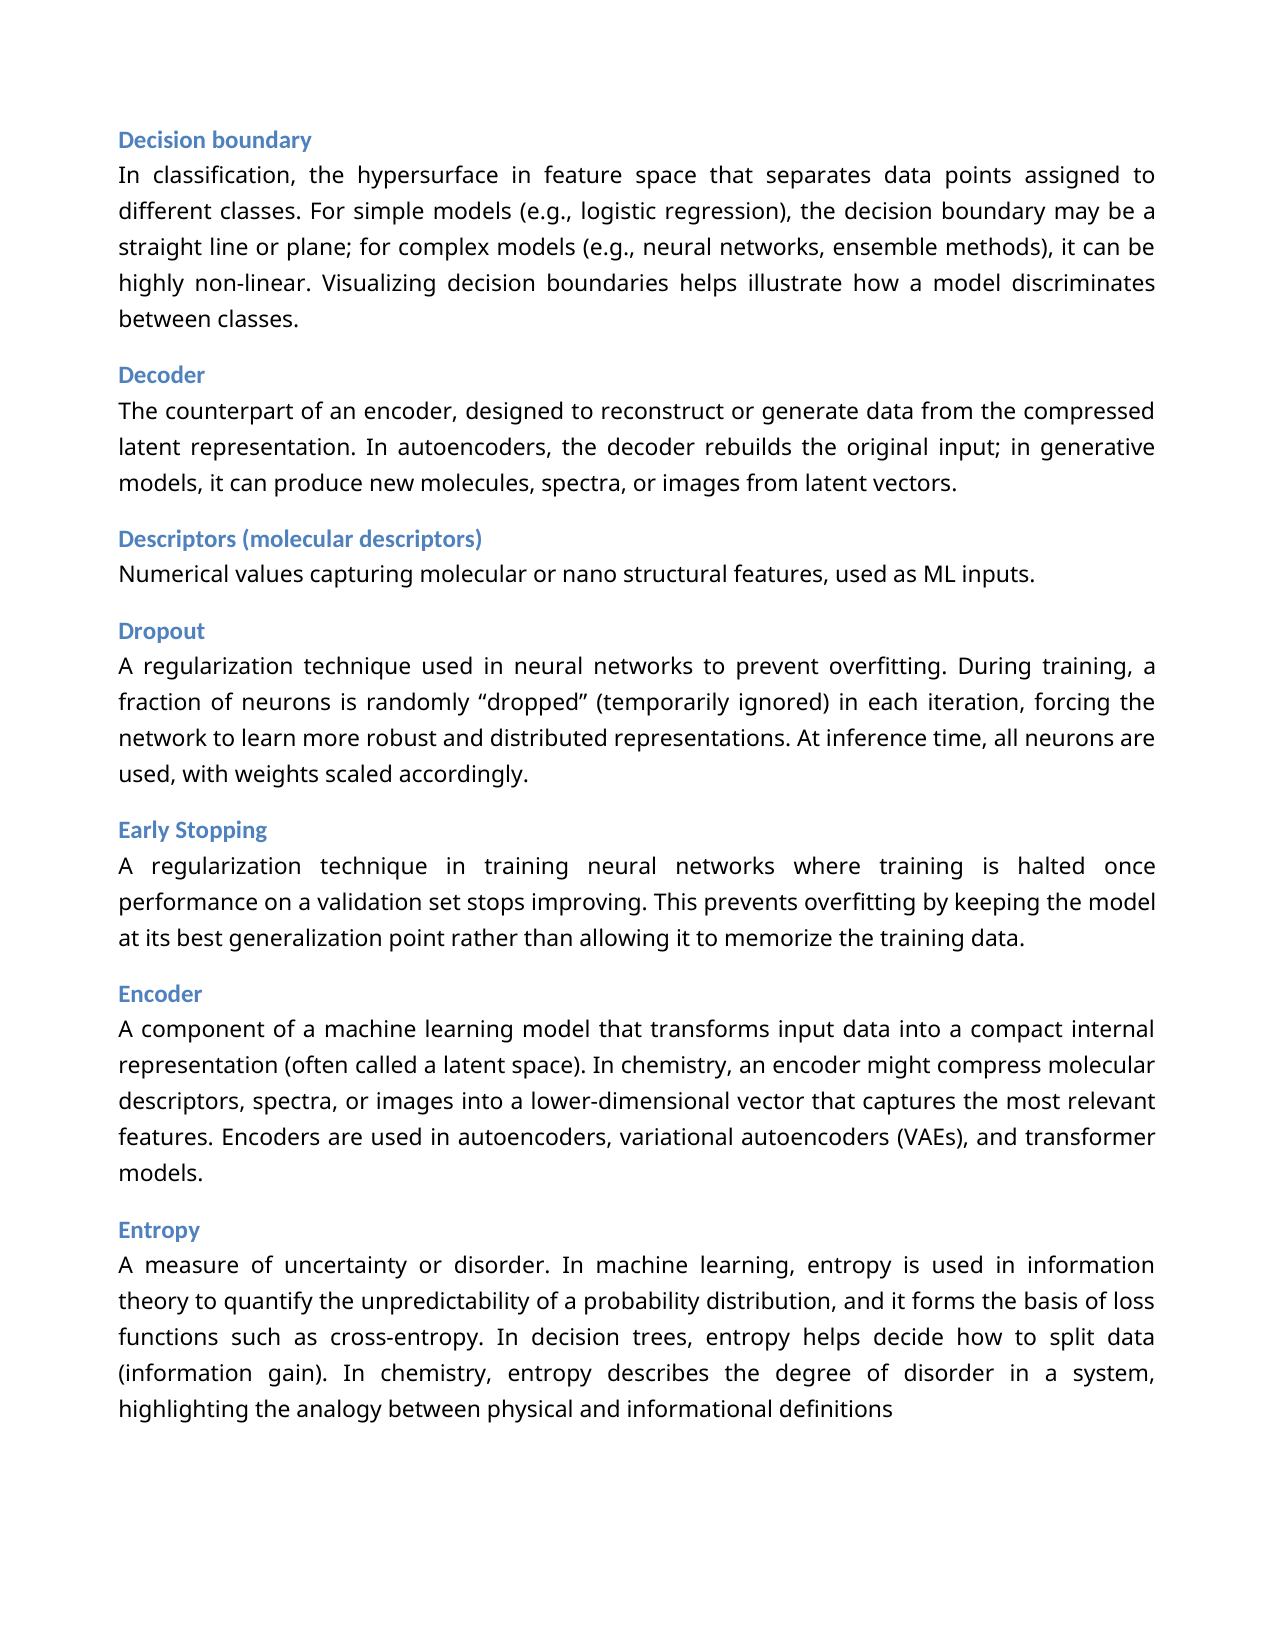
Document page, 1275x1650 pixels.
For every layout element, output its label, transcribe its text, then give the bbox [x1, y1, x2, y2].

subtitle Dropout [118, 615, 1157, 646]
text A component of a machine learning model that transforms input data into a compact internal representation (often called a latent space). In chemistry, an encoder might compress molecular descriptors, spectra, or images into a lower-dimensional vector that captures the most relevant features. Encoders are used in autoencoders, variational autoencoders (VAEs), and transformer models. [118, 1013, 1157, 1188]
subtitle Decoder [118, 359, 1157, 390]
subtitle Encoder [118, 978, 1157, 1009]
subtitle Early Stopping [118, 814, 1157, 845]
text A regularization technique in training neural networks where training is halted once performance on a validation set stops improving. This prevents overfitting by keeping the model at its best generalization point rather than allowing it to memorize the training data. [118, 849, 1157, 953]
subtitle Descriptors (molecular descriptors) [118, 523, 1157, 554]
subtitle Entropy [118, 1214, 1157, 1244]
text A measure of uncertainty or disorder. In machine learning, entropy is used in information theory to quantify the unpredictability of a probability distribution, and it forms the basis of loss functions such as cross-entropy. In decision trees, entropy helps decide how to split data (information gain). In chemistry, entropy describes the degree of disorder in a system, highlighting the analogy between physical and informational definitions [118, 1249, 1157, 1424]
text A regularization technique used in neural networks to prevent overfitting. During training, a fraction of neurons is randomly “dropped” (temporarily ignored) in each iteration, forcing the network to learn more robust and distributed representations. At inference time, all neurons are used, with weights scaled accordingly. [118, 650, 1157, 789]
text The counterpart of an encoder, designed to reconstruct or generate data from the compressed latent representation. In autoencoders, the decoder rebuilds the original input; in generative models, it can produce new molecules, spectra, or images from latent vectors. [118, 394, 1157, 498]
text Numerical values capturing molecular or nano structural features, used as ML inputs. [118, 558, 1157, 589]
subtitle Decision boundary [118, 124, 1157, 154]
text In classification, the hypersurface in feature space that separates data points assigned to different classes. For simple models (e.g., logistic regression), the decision boundary may be a straight line or plane; for complex models (e.g., neural networks, ensemble methods), it can be highly non-linear. Visualizing decision boundaries helps illustrate how a model discriminates between classes. [118, 159, 1157, 334]
